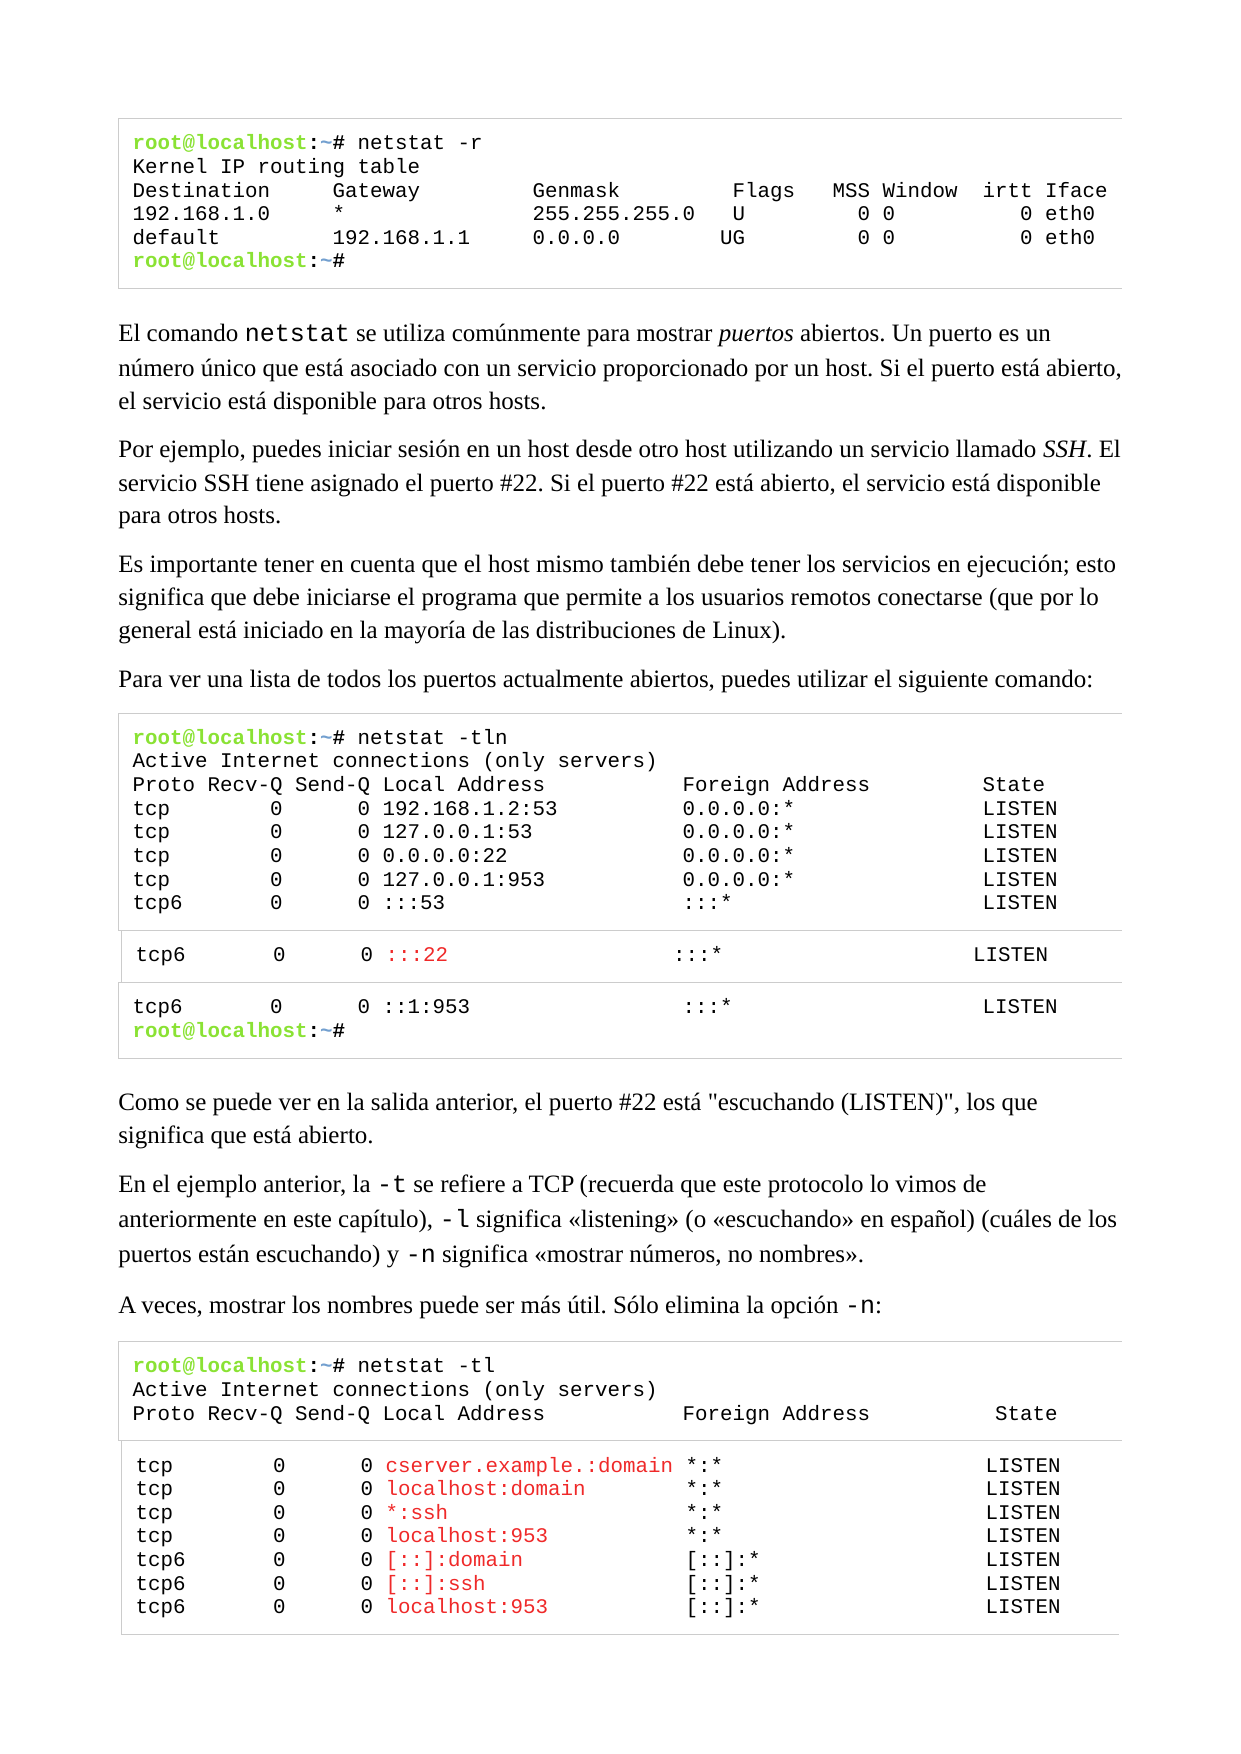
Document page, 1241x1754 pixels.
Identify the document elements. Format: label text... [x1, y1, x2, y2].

text Es importante tener en cuenta que el host mismo también debe tener los servicios en ejecución; esto significa que debe iniciarse el programa que permite a los usuarios remotos conectarse (que por lo general está iniciado en la mayoría de las distribuciones de Linux). [118, 549, 1122, 644]
text tcp6 0 0 :::53 :::* LISTEN [119, 878, 1122, 930]
text tcp 0 0 127.0.0.1:53 0.0.0.0:* LISTEN [119, 807, 1122, 831]
text Proto Recv-Q Send-Q Local Address Foreign Address State [119, 1388, 1122, 1440]
text tcp 0 0 cserver.example.:domain *:* LISTEN [122, 1441, 1119, 1464]
text tcp 0 0 0.0.0.0:22 0.0.0.0:* LISTEN [119, 831, 1122, 854]
text tcp 0 0 127.0.0.1:953 0.0.0.0:* LISTEN [119, 854, 1122, 878]
text root@localhost:~# netstat -tl [119, 1342, 1122, 1365]
text default 192.168.1.1 0.0.0.0 UG 0 0 0 eth0 [119, 213, 1122, 236]
text Active Internet connections (only servers) [119, 736, 1122, 760]
text Active Internet connections (only servers) [119, 1365, 1122, 1388]
text root@localhost:~# [119, 236, 1122, 288]
text root@localhost:~# [119, 1006, 1122, 1058]
text Proto Recv-Q Send-Q Local Address Foreign Address State [119, 760, 1122, 783]
text Por ejemplo, puedes iniciar sesión en un host desde otro host utilizando un servicio llamado SSH. El servicio SSH tiene asignado el puerto #22. Si el puerto #22 está abierto, el servicio está disponible para otros hosts. [118, 434, 1122, 529]
text Para ver una lista de todos los puertos actualmente abiertos, puedes utilizar el siguiente comando: [118, 664, 1122, 693]
text Como se puede ver en la salida anterior, el puerto #22 está "escuchando (LISTEN)", los que significa que está abierto. [118, 1087, 1122, 1149]
text tcp6 0 0 [::]:domain [::]:* LISTEN [122, 1535, 1119, 1559]
text A veces, mostrar los nombres puede ser más útil. Sólo elimina la opción -n: [118, 1290, 1122, 1321]
text root@localhost:~# netstat -tln [119, 714, 1122, 736]
text El comando netstat se utiliza comúnmente para mostrar puertos abiertos. Un puerto es un número único que está asociado con un servicio proporcionado por un host. Si el puerto está abierto, el servicio está disponible para otros hosts. [118, 318, 1122, 415]
text En el ejemplo anterior, la -t se refiere a TCP (recuerda que este protocolo lo vimos de anteriormente en este capítulo), -l significa «listening» (o «escuchando» en español) (cuáles de los puertos están escuchando) y -n significa «mostrar números, no nombres». [118, 1169, 1122, 1270]
text tcp 0 0 localhost:953 *:* LISTEN [122, 1511, 1119, 1535]
text tcp 0 0 localhost:domain *:* LISTEN [122, 1464, 1119, 1488]
text 192.168.1.0 * 255.255.255.0 U 0 0 0 eth0 [119, 189, 1122, 213]
text tcp6 0 0 :::22 :::* LISTEN [122, 931, 1119, 982]
text tcp 0 0 192.168.1.2:53 0.0.0.0:* LISTEN [119, 783, 1122, 807]
text tcp6 0 0 ::1:953 :::* LISTEN [119, 983, 1122, 1006]
text tcp6 0 0 localhost:953 [::]:* LISTEN [122, 1582, 1119, 1634]
text Kernel IP routing table [119, 142, 1122, 165]
text Destination Gateway Genmask Flags MSS Window irtt Iface [119, 165, 1122, 189]
text tcp6 0 0 [::]:ssh [::]:* LISTEN [122, 1559, 1119, 1582]
text tcp 0 0 *:ssh *:* LISTEN [122, 1488, 1119, 1511]
text root@localhost:~# netstat -r [119, 119, 1122, 142]
